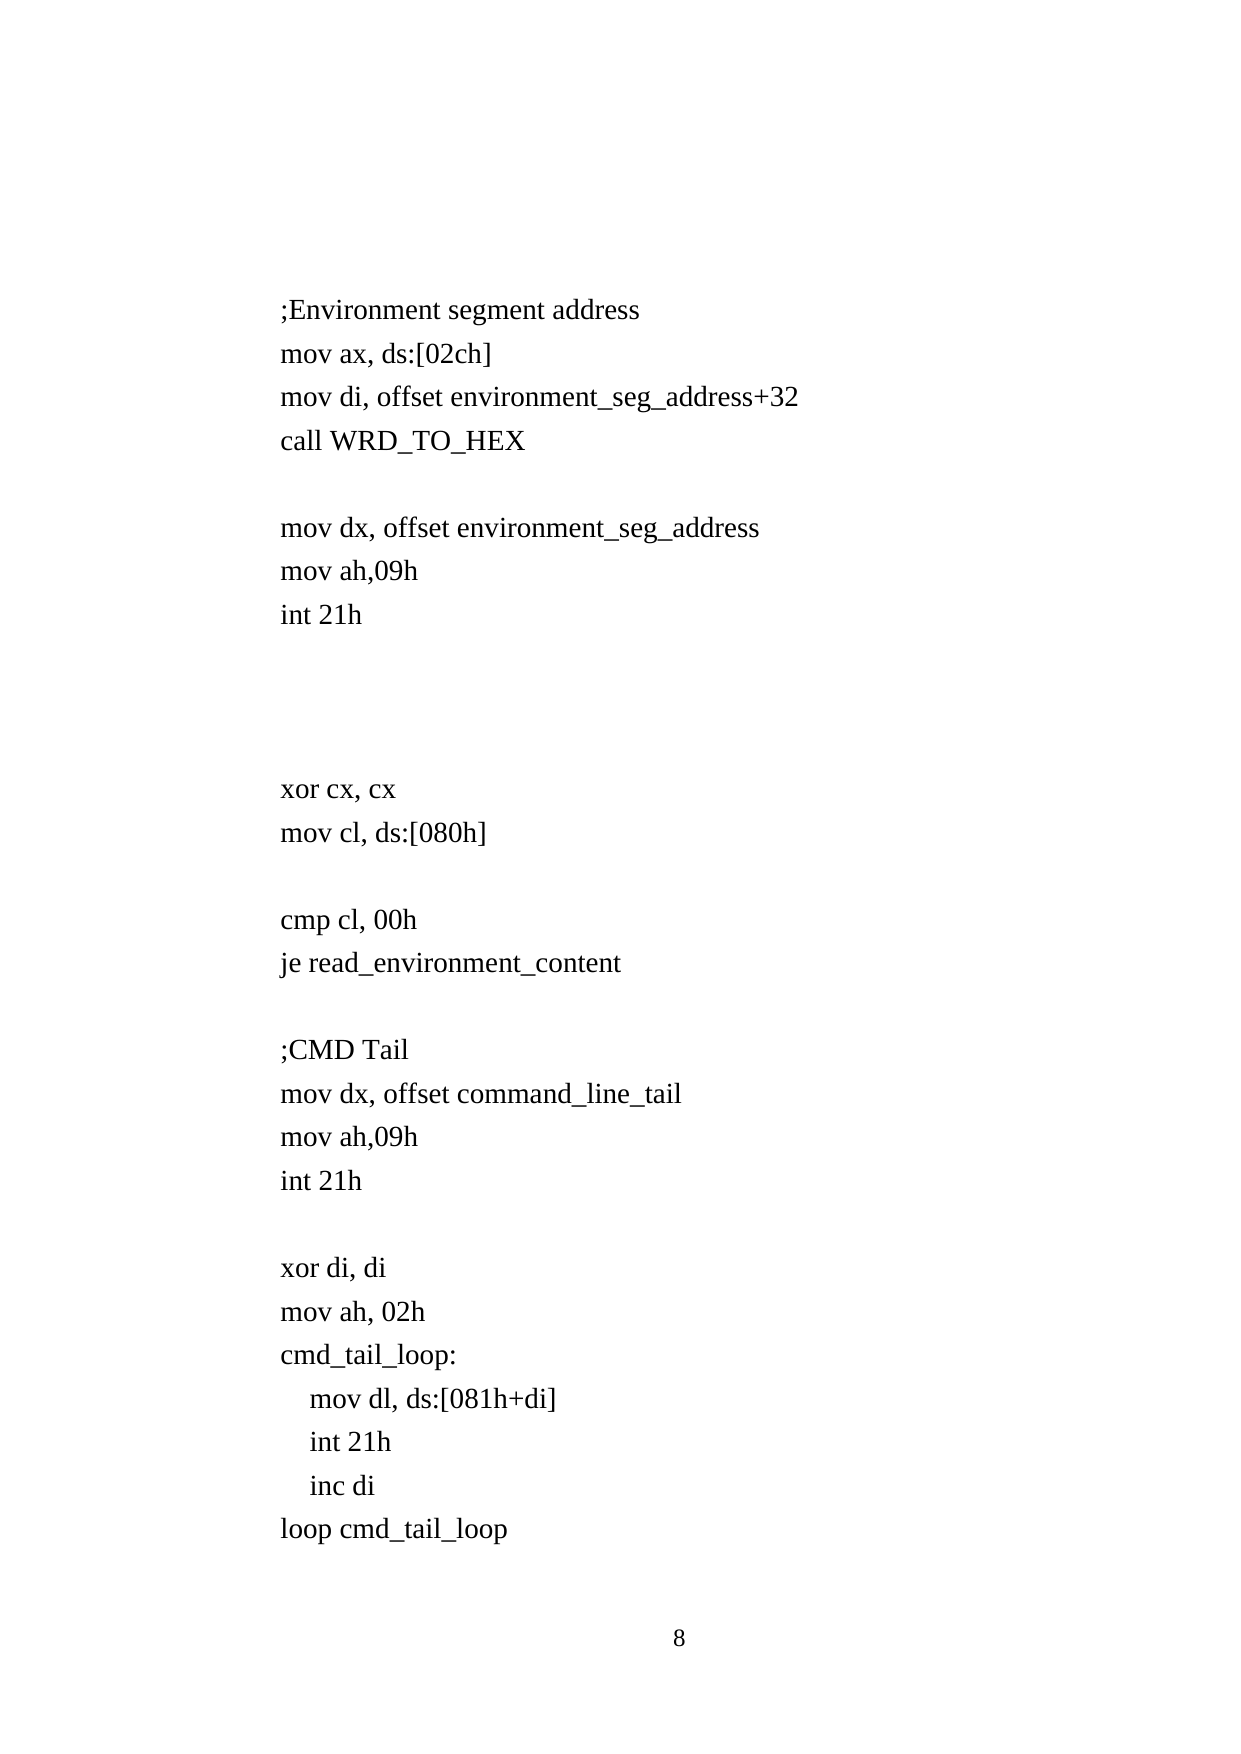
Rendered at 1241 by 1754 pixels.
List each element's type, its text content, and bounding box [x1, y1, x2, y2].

text cmd_tail_loop: [177, 1337, 1181, 1371]
text mov dx, offset command_line_tail [177, 1076, 1181, 1109]
text inc di [177, 1468, 1181, 1501]
text cmp cl, 00h [177, 902, 1181, 935]
text int 21h [177, 1163, 1181, 1197]
text mov ah,09h [177, 553, 1181, 587]
text je read_environment_content [177, 945, 1181, 979]
text mov ax, ds:[02ch] [177, 336, 1181, 369]
text mov ah,09h [177, 1119, 1181, 1153]
text mov di, offset environment_seg_address+32 [177, 379, 1181, 413]
text mov ah, 02h [177, 1294, 1181, 1327]
text ;Environment segment address [177, 292, 1181, 326]
text mov cl, ds:[080h] [177, 815, 1181, 848]
text int 21h [177, 1424, 1181, 1458]
text xor cx, cx [177, 771, 1181, 805]
text int 21h [177, 597, 1181, 631]
text call WRD_TO_HEX [177, 423, 1181, 456]
text ;CMD Tail [177, 1032, 1181, 1066]
text xor di, di [177, 1250, 1181, 1284]
text mov dx, offset environment_seg_address [177, 510, 1181, 543]
text mov dl, ds:[081h+di] [177, 1381, 1181, 1414]
text loop cmd_tail_loop [177, 1511, 1181, 1545]
